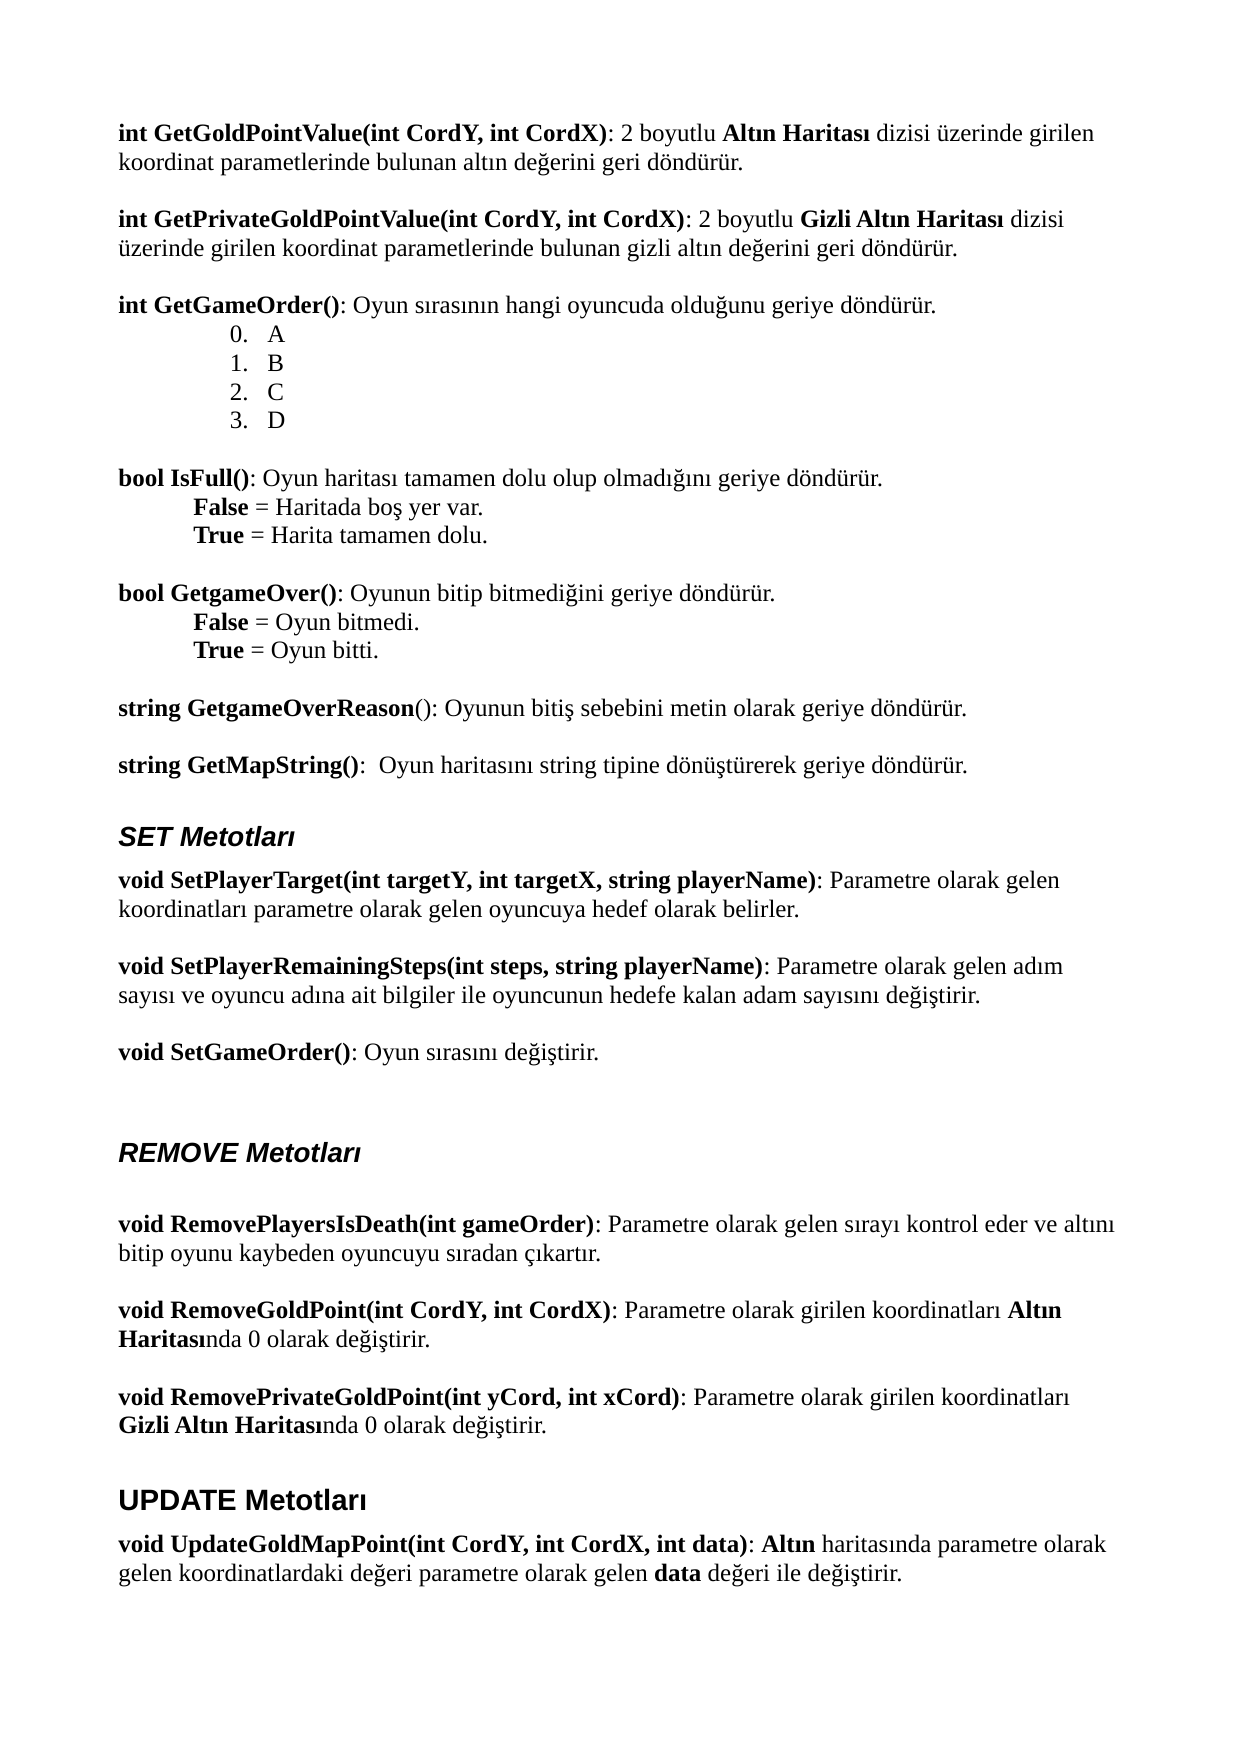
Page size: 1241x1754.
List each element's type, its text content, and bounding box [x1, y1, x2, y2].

text int GetGoldPointValue(int CordY, int CordX): 2 boyutlu Altın Haritası dizisi üzerinde girilen koordinat parametlerinde bulunan altın değerini geri döndürür. [118, 118, 1122, 176]
text string GetgameOverReason(): Oyunun bitiş sebebini metin olarak geriye döndürür. [118, 693, 1122, 722]
text void SetGameOrder(): Oyun sırasını değiştirir. [118, 1037, 1122, 1066]
subtitle REMOVE Metotları [118, 1136, 1122, 1168]
text True = Oyun bitti. [118, 636, 1122, 664]
text int GetPrivateGoldPointValue(int CordY, int CordX): 2 boyutlu Gizli Altın Haritası dizisi üzerinde girilen koordinat parametlerinde bulunan gizli altın değerini geri döndürür. [118, 204, 1122, 262]
text void SetPlayerTarget(int targetY, int targetX, string playerName): Parametre olarak gelen koordinatları parametre olarak gelen oyuncuya hedef olarak belirler. [118, 865, 1122, 922]
subtitle SET Metotları [118, 821, 1122, 852]
text void RemovePlayersIsDeath(int gameOrder): Parametre olarak gelen sırayı kontrol eder ve altını bitip oyunu kaybeden oyuncuyu sıradan çıkartır. [118, 1209, 1122, 1267]
text False = Oyun bitmedi. [118, 607, 1122, 636]
text bool GetgameOver(): Oyunun bitip bitmediğini geriye döndürür. [118, 578, 1122, 607]
list A [229, 319, 1122, 348]
text string GetMapString(): Oyun haritasını string tipine dönüştürerek geriye döndürür. [118, 751, 1122, 779]
text void RemovePrivateGoldPoint(int yCord, int xCord): Parametre olarak girilen koordinatları Gizli Altın Haritasında 0 olarak değiştirir. [118, 1382, 1122, 1439]
text void UpdateGoldMapPoint(int CordY, int CordX, int data): Altın haritasında parametre olarak gelen koordinatlardaki değeri parametre olarak gelen data değeri ile değiştirir. [118, 1529, 1122, 1586]
list D [229, 406, 1122, 434]
list B [229, 348, 1122, 377]
text False = Haritada boş yer var. [118, 492, 1122, 521]
text void RemoveGoldPoint(int CordY, int CordX): Parametre olarak girilen koordinatları Altın Haritasında 0 olarak değiştirir. [118, 1296, 1122, 1353]
text void SetPlayerRemainingSteps(int steps, string playerName): Parametre olarak gelen adım sayısı ve oyuncu adına ait bilgiler ile oyuncunun hedefe kalan adam sayısını değiştirir. [118, 951, 1122, 1009]
text True = Harita tamamen dolu. [118, 521, 1122, 549]
subtitle UPDATE Metotları [118, 1483, 1122, 1516]
text bool IsFull(): Oyun haritası tamamen dolu olup olmadığını geriye döndürür. [118, 463, 1122, 492]
text int GetGameOrder(): Oyun sırasının hangi oyuncuda olduğunu geriye döndürür. [118, 291, 1122, 319]
list C [229, 377, 1122, 406]
